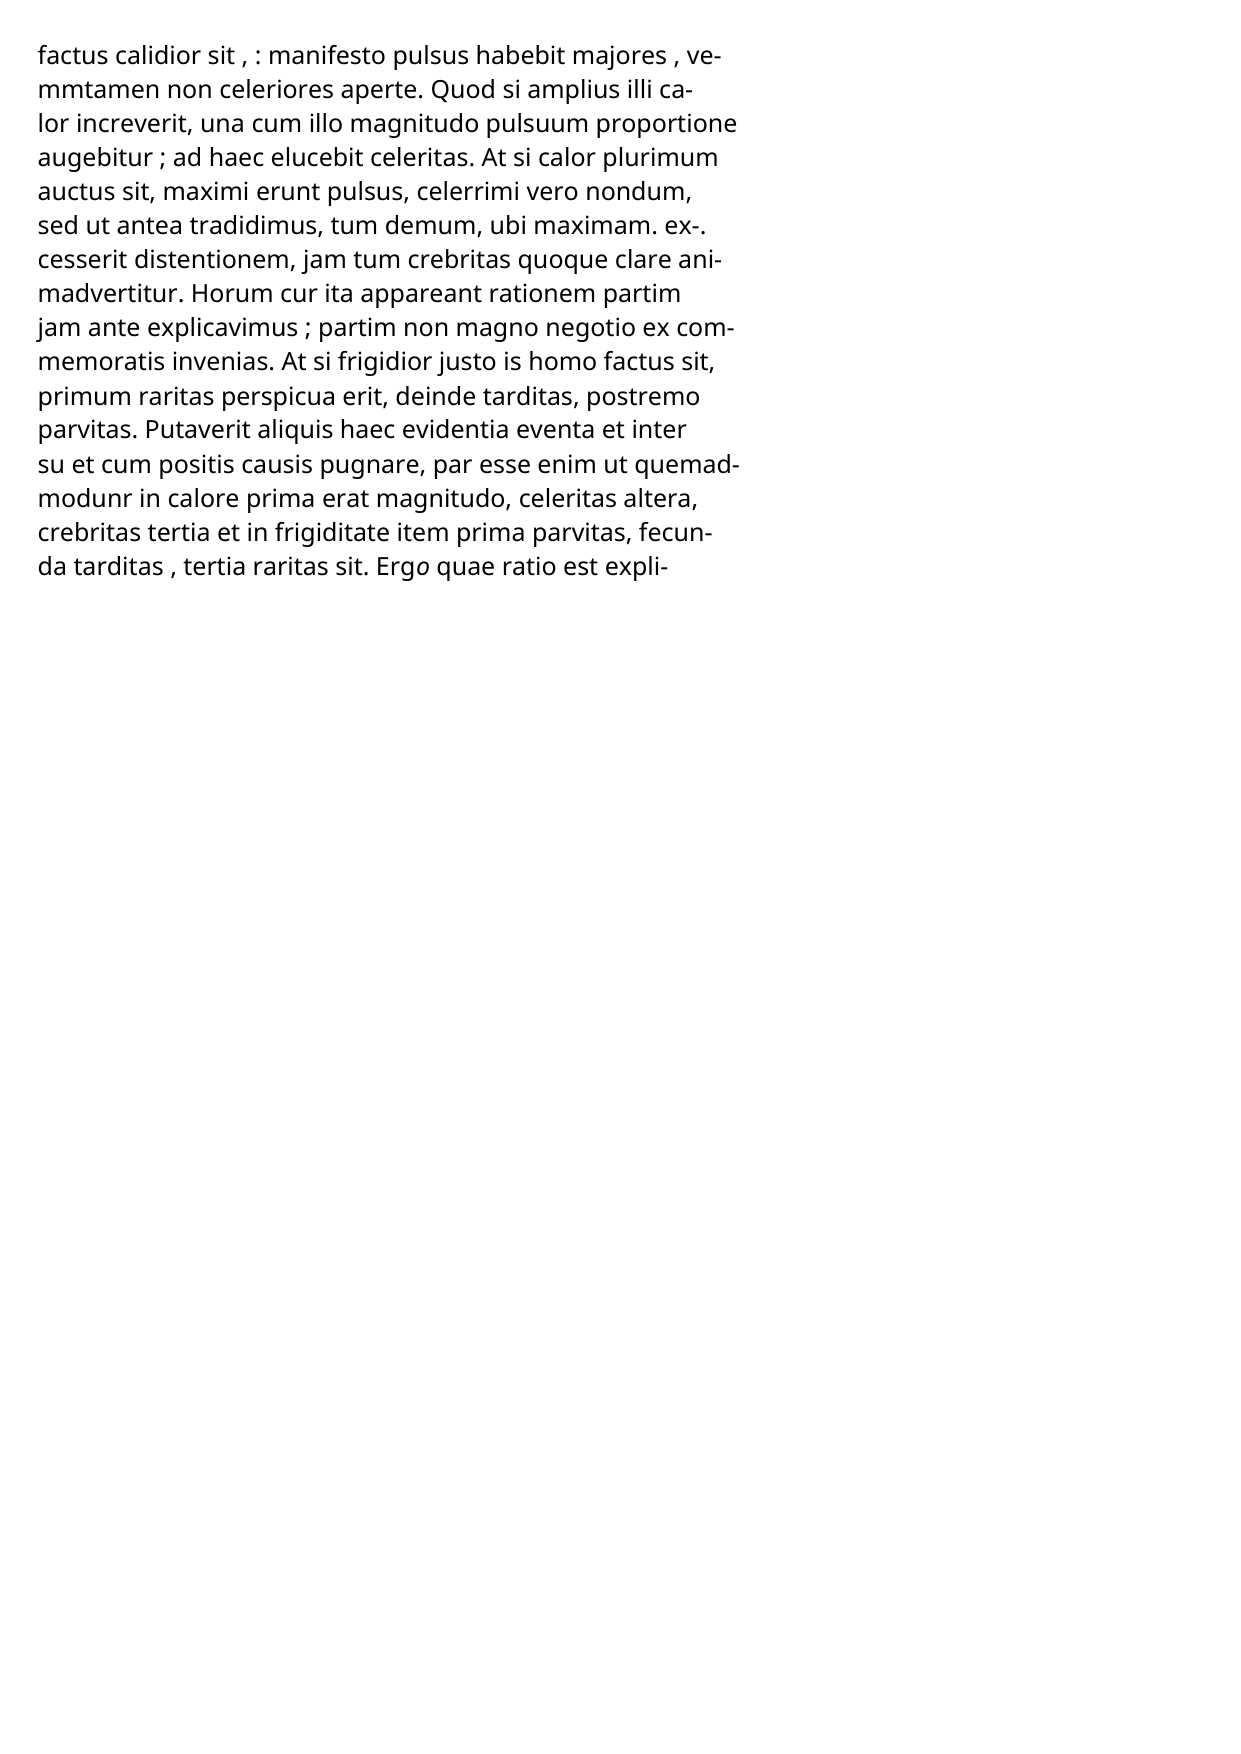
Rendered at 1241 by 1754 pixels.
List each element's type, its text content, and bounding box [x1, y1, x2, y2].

text factus calidior sit , : manifesto pulsus habebit majores , ve- mmtamen non celeriores aperte. Quod si amplius illi ca- lor increverit, una cum illo magnitudo pulsuum proportione augebitur ; ad haec elucebit celeritas. At si calor plurimum auctus sit, maximi erunt pulsus, celerrimi vero nondum, sed ut antea tradidimus, tum demum, ubi maximam. ex-. cesserit distentionem, jam tum crebritas quoque clare ani- madvertitur. Horum cur ita appareant rationem partim jam ante explicavimus ; partim non magno negotio ex com- memoratis invenias. At si frigidior justo is homo factus sit, primum raritas perspicua erit, deinde tarditas, postremo parvitas. Putaverit aliquis haec evidentia eventa et inter su et cum positis causis pugnare, par esse enim ut quemad- modunr in calore prima erat magnitudo, celeritas altera, crebritas tertia et in frigiditate item prima parvitas, fecun- da tarditas , tertia raritas sit. Ergo quae ratio est expli- [37, 37, 1203, 582]
